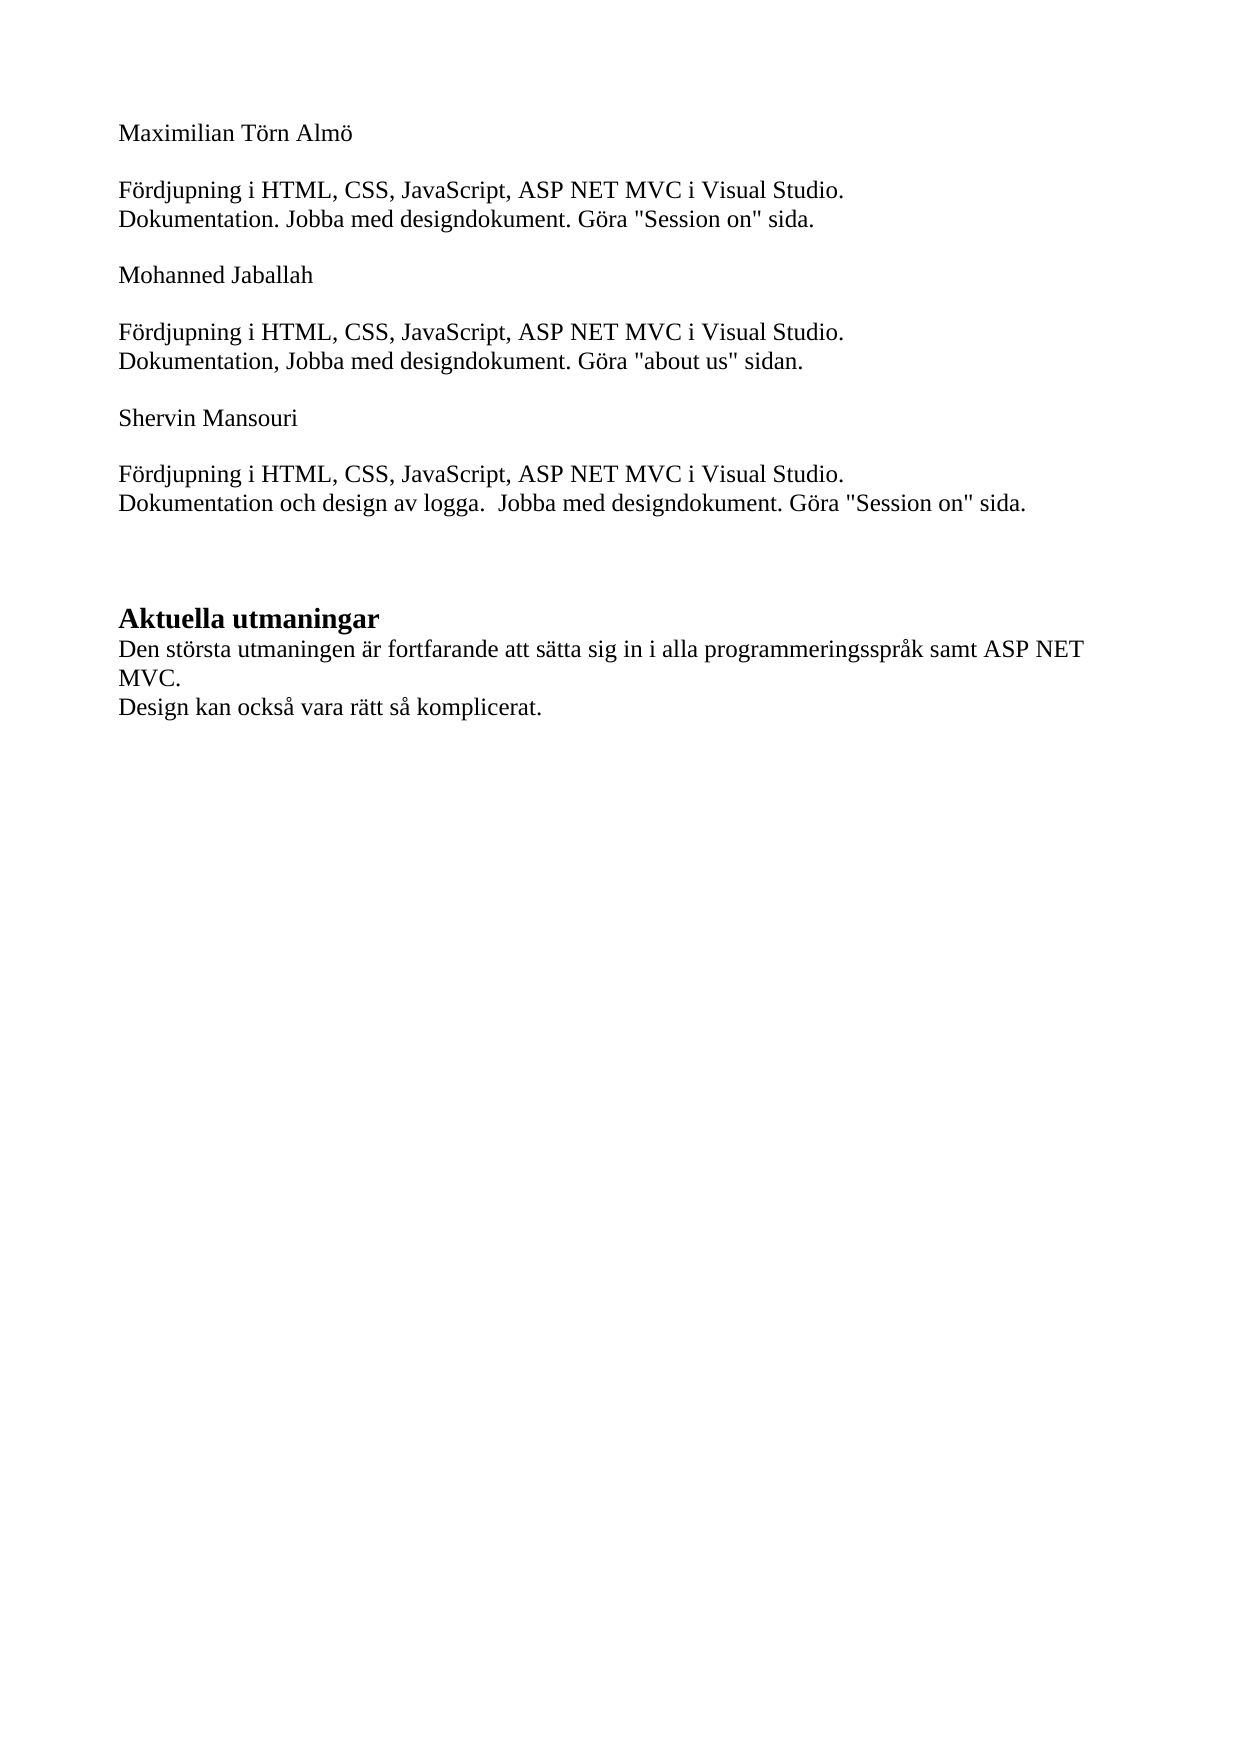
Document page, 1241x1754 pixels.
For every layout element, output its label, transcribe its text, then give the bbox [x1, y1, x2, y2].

text Den största utmaningen är fortfarande att sätta sig in i alla programmeringsspråk samt ASP NET MVC. [118, 634, 1122, 692]
text Aktuella utmaningar [118, 601, 1122, 634]
text Fördjupning i HTML, CSS, JavaScript, ASP NET MVC i Visual Studio. Dokumentation och design av logga. Jobba med designdokument. Göra "Session on" sida. [118, 459, 1122, 517]
text Maximilian Törn Almö [118, 118, 1122, 147]
text Design kan också vara rätt så komplicerat. [118, 692, 1122, 721]
text Mohanned Jaballah [118, 260, 1122, 289]
text Fördjupning i HTML, CSS, JavaScript, ASP NET MVC i Visual Studio. Dokumentation, Jobba med designdokument. Göra "about us" sidan. [118, 317, 1122, 375]
text Shervin Mansouri [118, 403, 1122, 431]
text Fördjupning i HTML, CSS, JavaScript, ASP NET MVC i Visual Studio. Dokumentation. Jobba med designdokument. Göra "Session on" sida. [118, 175, 1122, 232]
